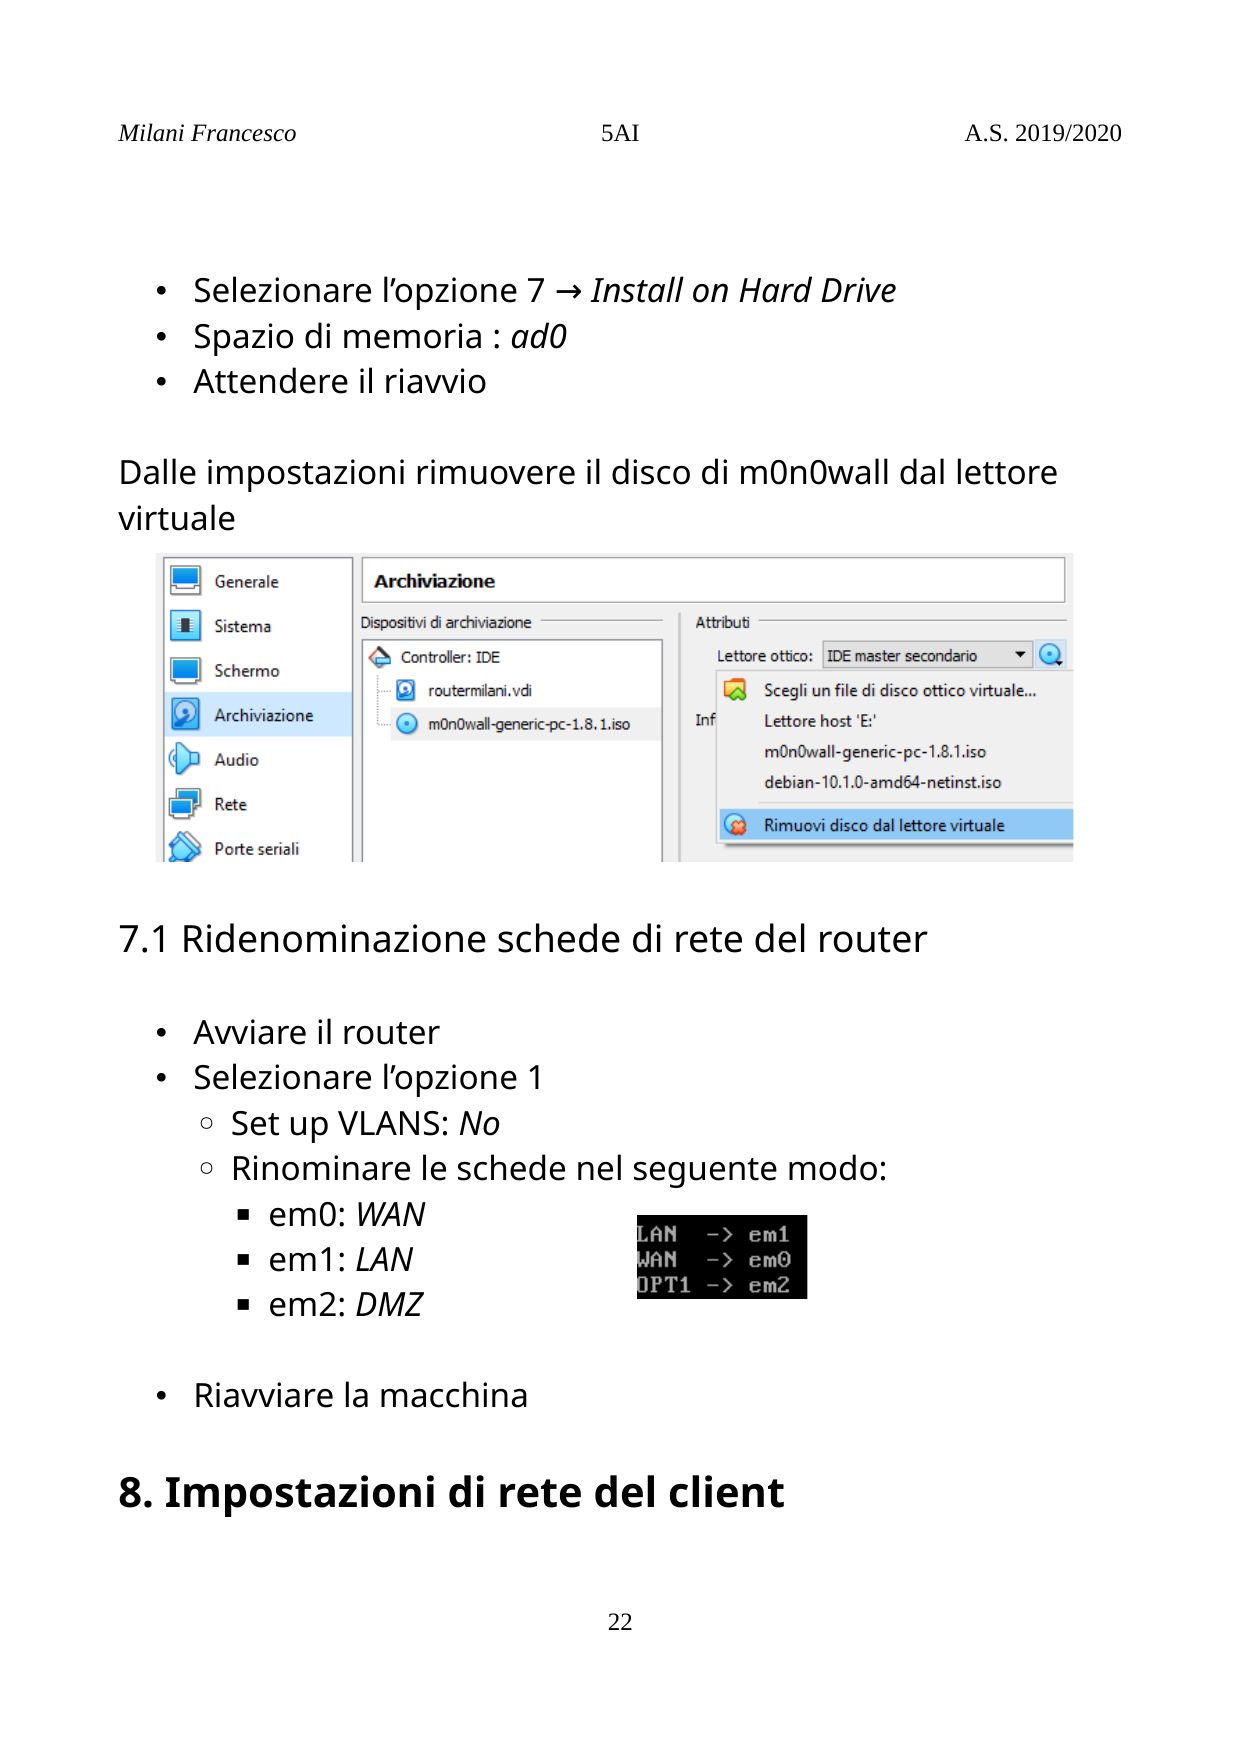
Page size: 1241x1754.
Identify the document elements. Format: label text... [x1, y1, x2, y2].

list em0: WAN [231, 1190, 1122, 1236]
list Set up VLANS: No [193, 1099, 1122, 1145]
text 8. Impostazioni di rete del client [118, 1463, 1122, 1519]
list Selezionare l’opzione 1 [156, 1054, 1122, 1099]
list [808, 1236, 1122, 1281]
list Selezionare l’opzione 7 → Install on Hard Drive [156, 267, 1122, 313]
list Riavviare la macchina [156, 1372, 1122, 1417]
text 7.1 Ridenominazione schede di rete del router [118, 912, 1122, 963]
list Rinominare le schede nel seguente modo: [193, 1145, 1122, 1190]
list Spazio di memoria : ad0 [156, 313, 1122, 358]
text Dalle impostazioni rimuovere il disco di m0n0wall dal lettore virtuale [118, 449, 1122, 540]
list em1: LAN [231, 1236, 637, 1281]
picture [637, 1215, 808, 1299]
picture [155, 553, 1074, 862]
list em2: DMZ [231, 1281, 1122, 1327]
list Avviare il router [156, 1009, 1122, 1054]
list Attendere il riavvio [156, 358, 1122, 403]
